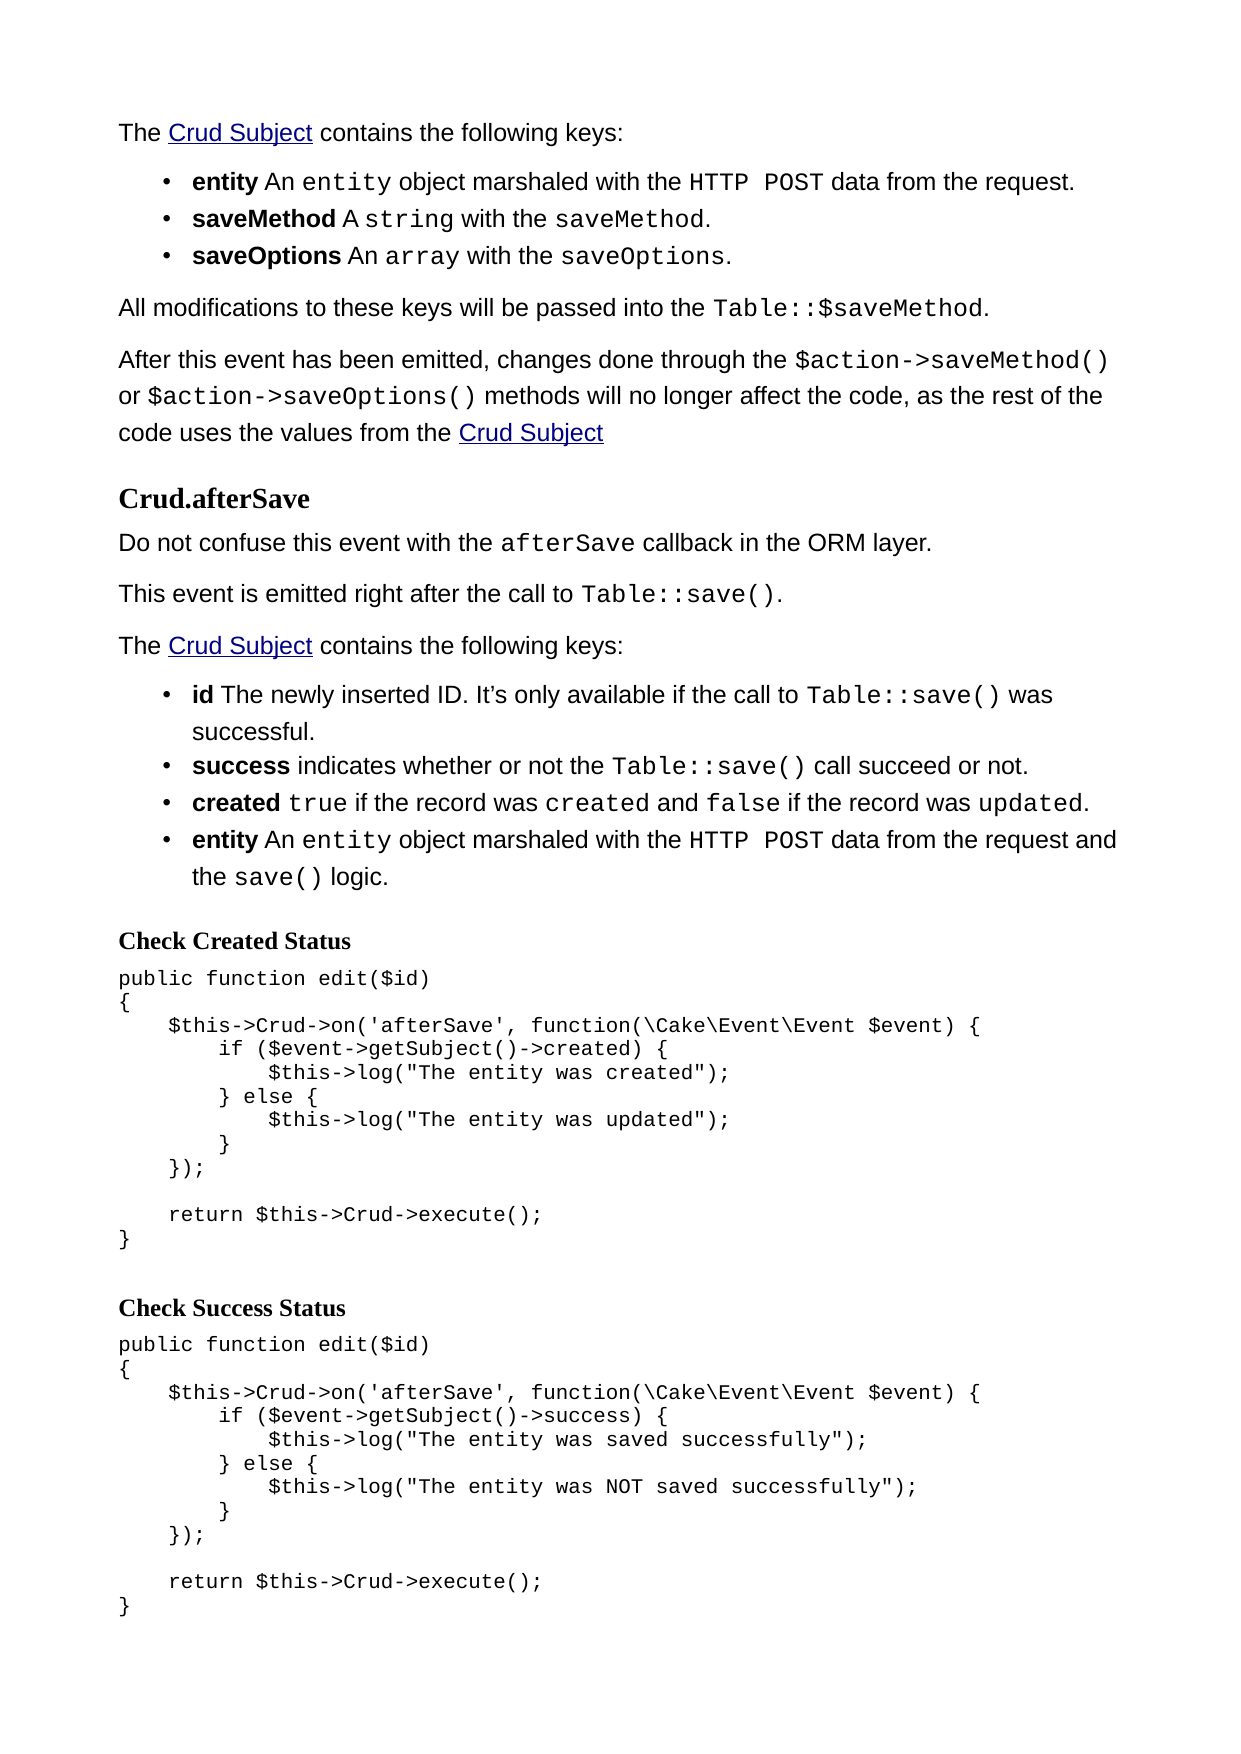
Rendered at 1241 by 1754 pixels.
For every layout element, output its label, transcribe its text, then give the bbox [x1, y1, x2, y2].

text public function edit($id) [118, 1334, 1122, 1358]
text Do not confuse this event with the afterSave callback in the ORM layer. [118, 528, 1122, 559]
text $this->log("The entity was NOT saved successfully"); [118, 1476, 1122, 1500]
text if ($event->getSubject()->created) { [118, 1038, 1122, 1062]
subtitle Crud.afterSave [118, 482, 1122, 515]
text This event is emitted right after the call to Table::save(). [118, 579, 1122, 610]
text The Crud Subject contains the following keys: [118, 631, 1122, 660]
text { [118, 1358, 1122, 1382]
text }); [118, 1524, 1122, 1547]
text if ($event->getSubject()->success) { [118, 1405, 1122, 1429]
text $this->log("The entity was created"); [118, 1062, 1122, 1086]
text }); [118, 1157, 1122, 1180]
text The Crud Subject contains the following keys: [118, 118, 1122, 147]
list created true if the record was created and false if the record was updated. [162, 788, 1122, 819]
list saveMethod A string with the saveMethod. [162, 204, 1122, 235]
text } [118, 1133, 1122, 1157]
text } [118, 1500, 1122, 1524]
list success indicates whether or not the Table::save() call succeed or not. [162, 751, 1122, 782]
subtitle Check Success Status [118, 1293, 1122, 1322]
text } [118, 1228, 1122, 1251]
text $this->Crud->on('afterSave', function(\Cake\Event\Event $event) { [118, 1015, 1122, 1038]
text } [118, 1594, 1122, 1618]
text } else { [118, 1453, 1122, 1476]
list entity An entity object marshaled with the HTTP POST data from the request and the save() logic. [162, 825, 1122, 893]
list id The newly inserted ID. It’s only available if the call to Table::save() was successful. [162, 680, 1122, 746]
text } else { [118, 1086, 1122, 1109]
text $this->log("The entity was updated"); [118, 1109, 1122, 1133]
list entity An entity object marshaled with the HTTP POST data from the request. [162, 167, 1122, 198]
text return $this->Crud->execute(); [118, 1571, 1122, 1594]
text All modifications to these keys will be passed into the Table::$saveMethod. [118, 293, 1122, 324]
list saveOptions An array with the saveOptions. [162, 241, 1122, 272]
text After this event has been emitted, changes done through the $action->saveMethod() or $action->saveOptions() methods will no longer affect the code, as the rest of the code uses the values from the Crud Subject [118, 345, 1122, 447]
text return $this->Crud->execute(); [118, 1204, 1122, 1228]
text $this->Crud->on('afterSave', function(\Cake\Event\Event $event) { [118, 1382, 1122, 1405]
text $this->log("The entity was saved successfully"); [118, 1429, 1122, 1453]
subtitle Check Created Status [118, 926, 1122, 955]
text { [118, 991, 1122, 1015]
text public function edit($id) [118, 967, 1122, 991]
